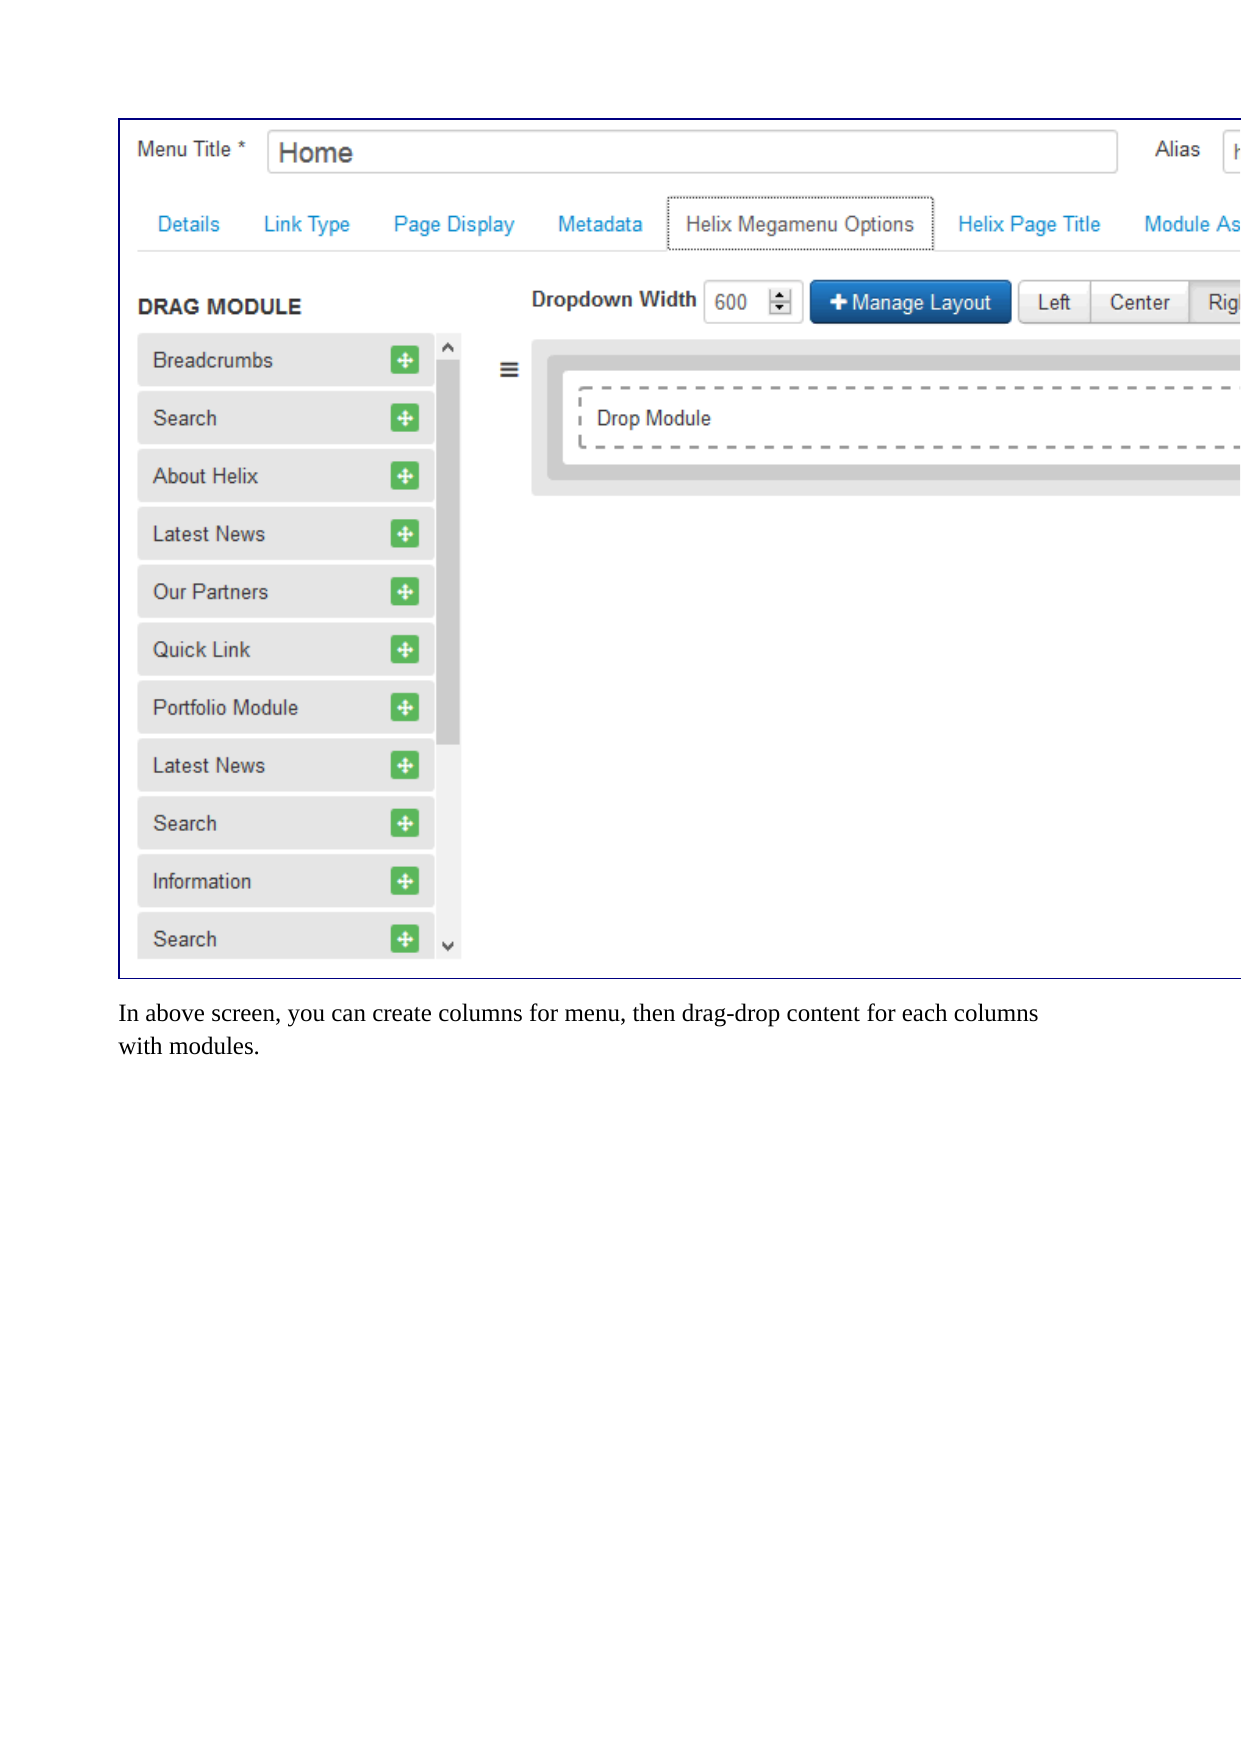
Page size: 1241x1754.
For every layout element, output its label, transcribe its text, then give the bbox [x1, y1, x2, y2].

text In above screen, you can create columns for menu, then drag-drop content for each columns with modules. [118, 998, 1122, 1060]
picture [120, 120, 1241, 978]
